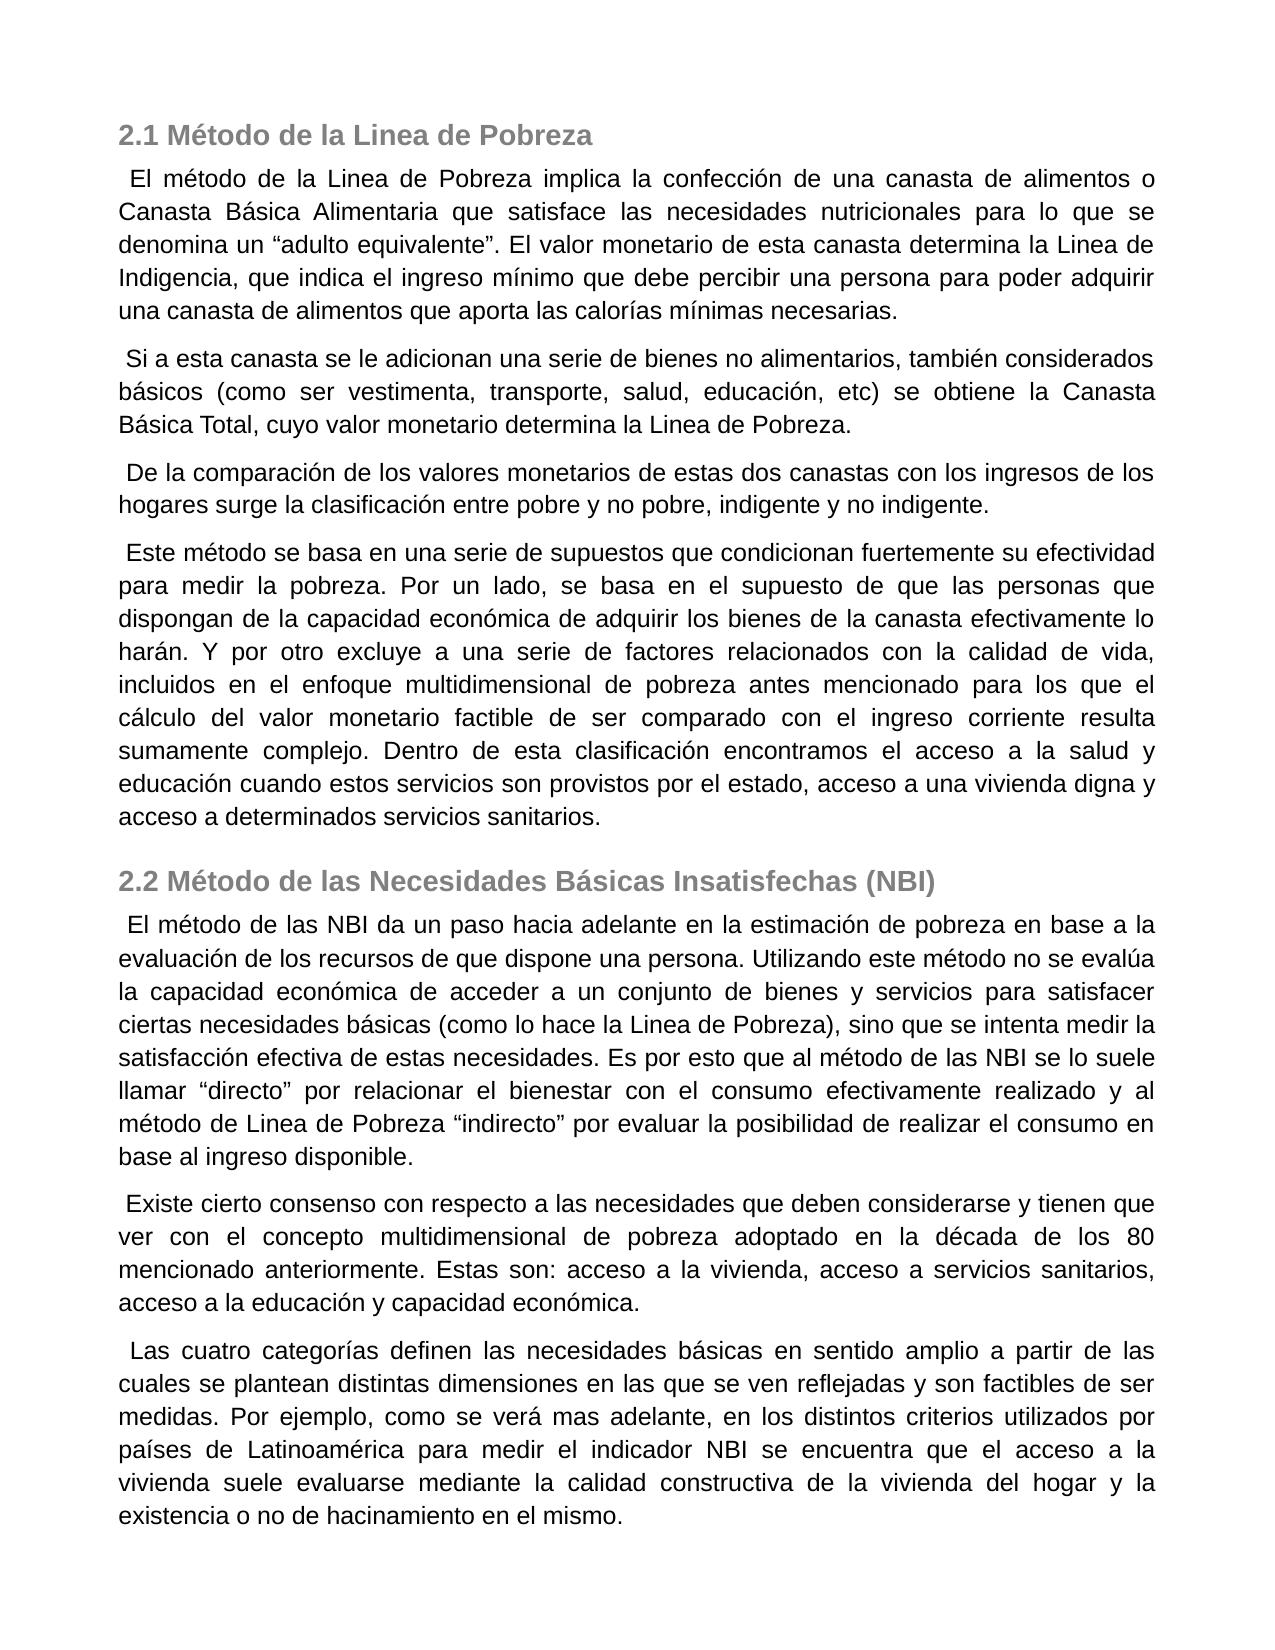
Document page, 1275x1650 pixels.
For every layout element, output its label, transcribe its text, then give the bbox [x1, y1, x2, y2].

text Las cuatro categorías definen las necesidades básicas en sentido amplio a partir de las cuales se plantean distintas dimensiones en las que se ven reflejadas y son factibles de ser medidas. Por ejemplo, como se verá mas adelante, en los distintos criterios utilizados por países de Latinoamérica para medir el indicador NBI se encuentra que el acceso a la vivienda suele evaluarse mediante la calidad constructiva de la vivienda del hogar y la existencia o no de hacinamiento en el mismo. [118, 1336, 1157, 1530]
text De la comparación de los valores monetarios de estas dos canastas con los ingresos de los hogares surge la clasificación entre pobre y no pobre, indigente y no indigente. [118, 457, 1157, 519]
text Existe cierto consenso con respecto a las necesidades que deben considerarse y tienen que ver con el concepto multidimensional de pobreza adoptado en la década de los 80 mencionado anteriormente. Estas son: acceso a la vivienda, acceso a servicios sanitarios, acceso a la educación y capacidad económica. [118, 1189, 1157, 1317]
subtitle 2.1 Método de la Linea de Pobreza [118, 118, 1157, 152]
text Este método se basa en una serie de supuestos que condicionan fuertemente su efectividad para medir la pobreza. Por un lado, se basa en el supuesto de que las personas que dispongan de la capacidad económica de adquirir los bienes de la canasta efectivamente lo harán. Y por otro excluye a una serie de factores relacionados con la calidad de vida, incluidos en el enfoque multidimensional de pobreza antes mencionado para los que el cálculo del valor monetario factible de ser comparado con el ingreso corriente resulta sumamente complejo. Dentro de esta clasificación encontramos el acceso a la salud y educación cuando estos servicios son provistos por el estado, acceso a una vivienda digna y acceso a determinados servicios sanitarios. [118, 538, 1157, 831]
text Si a esta canasta se le adicionan una serie de bienes no alimentarios, también considerados básicos (como ser vestimenta, transporte, salud, educación, etc) se obtiene la Canasta Básica Total, cuyo valor monetario determina la Linea de Pobreza. [118, 344, 1157, 439]
text El método de la Linea de Pobreza implica la confección de una canasta de alimentos o Canasta Básica Alimentaria que satisface las necesidades nutricionales para lo que se denomina un “adulto equivalente”. El valor monetario de esta canasta determina la Linea de Indigencia, que indica el ingreso mínimo que debe percibir una persona para poder adquirir una canasta de alimentos que aporta las calorías mínimas necesarias. [118, 164, 1157, 325]
text El método de las NBI da un paso hacia adelante en la estimación de pobreza en base a la evaluación de los recursos de que dispone una persona. Utilizando este método no se evalúa la capacidad económica de acceder a un conjunto de bienes y servicios para satisfacer ciertas necesidades básicas (como lo hace la Linea de Pobreza), sino que se intenta medir la satisfacción efectiva de estas necesidades. Es por esto que al método de las NBI se lo suele llamar “directo” por relacionar el bienestar con el consumo efectivamente realizado y al método de Linea de Pobreza “indirecto” por evaluar la posibilidad de realizar el consumo en base al ingreso disponible. [118, 911, 1157, 1170]
subtitle 2.2 Método de las Necesidades Básicas Insatisfechas (NBI) [118, 864, 1157, 898]
